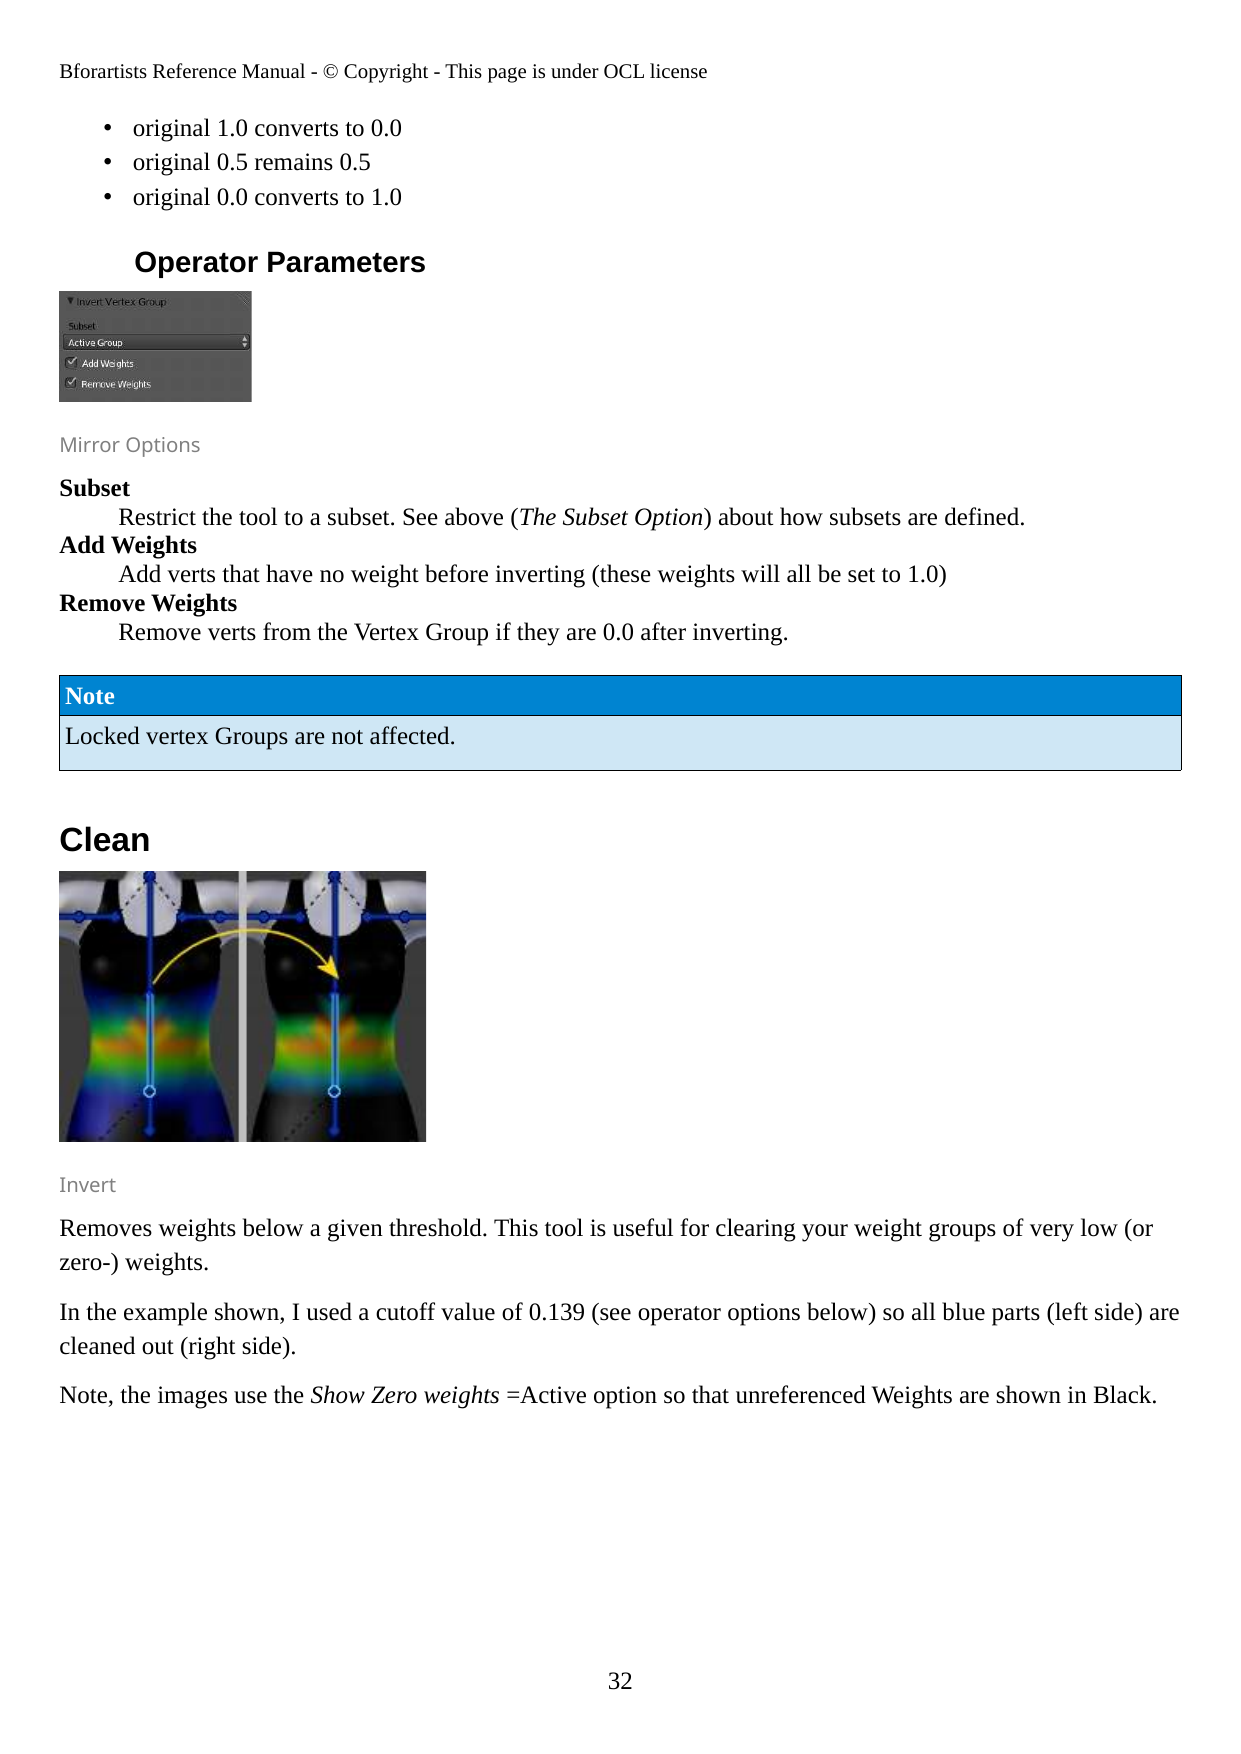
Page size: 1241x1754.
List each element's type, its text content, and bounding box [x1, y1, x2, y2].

text In the example shown, I used a cutoff value of 0.139 (see operator options below) so all blue parts (left side) are cleaned out (right side). [59, 1297, 1181, 1360]
text Note, the images use the Show Zero weights =Active option so that unreferenced Weights are shown in Black. [59, 1380, 1181, 1409]
list Remove verts from the Vertex Group if they are 0.0 after inverting. [118, 617, 1181, 645]
subtitle Add Weights [59, 530, 1181, 559]
table_cell Locked vertex Groups are not affected. [60, 716, 1181, 770]
text Removes weights below a given threshold. This tool is useful for clearing your weight groups of very low (or zero-) weights. [59, 1213, 1181, 1276]
text Invert [59, 1167, 1181, 1198]
subtitle Remove Weights [59, 588, 1181, 617]
list original 1.0 converts to 0.0 [103, 113, 1181, 141]
subtitle Clean [59, 820, 1181, 858]
subtitle Subset [59, 473, 1181, 502]
list original 0.5 remains 0.5 [103, 147, 1181, 176]
table_header Note [60, 676, 1181, 715]
list Add verts that have no weight before inverting (these weights will all be set to 1.0) [118, 559, 1181, 588]
picture [59, 291, 252, 402]
list Restrict the tool to a subset. See above (The Subset Option) about how subsets are defined. [118, 502, 1181, 530]
list original 0.0 converts to 1.0 [103, 182, 1181, 210]
picture [59, 871, 427, 1142]
subtitle Operator Parameters [59, 245, 1181, 279]
text Mirror Options [59, 427, 1181, 458]
